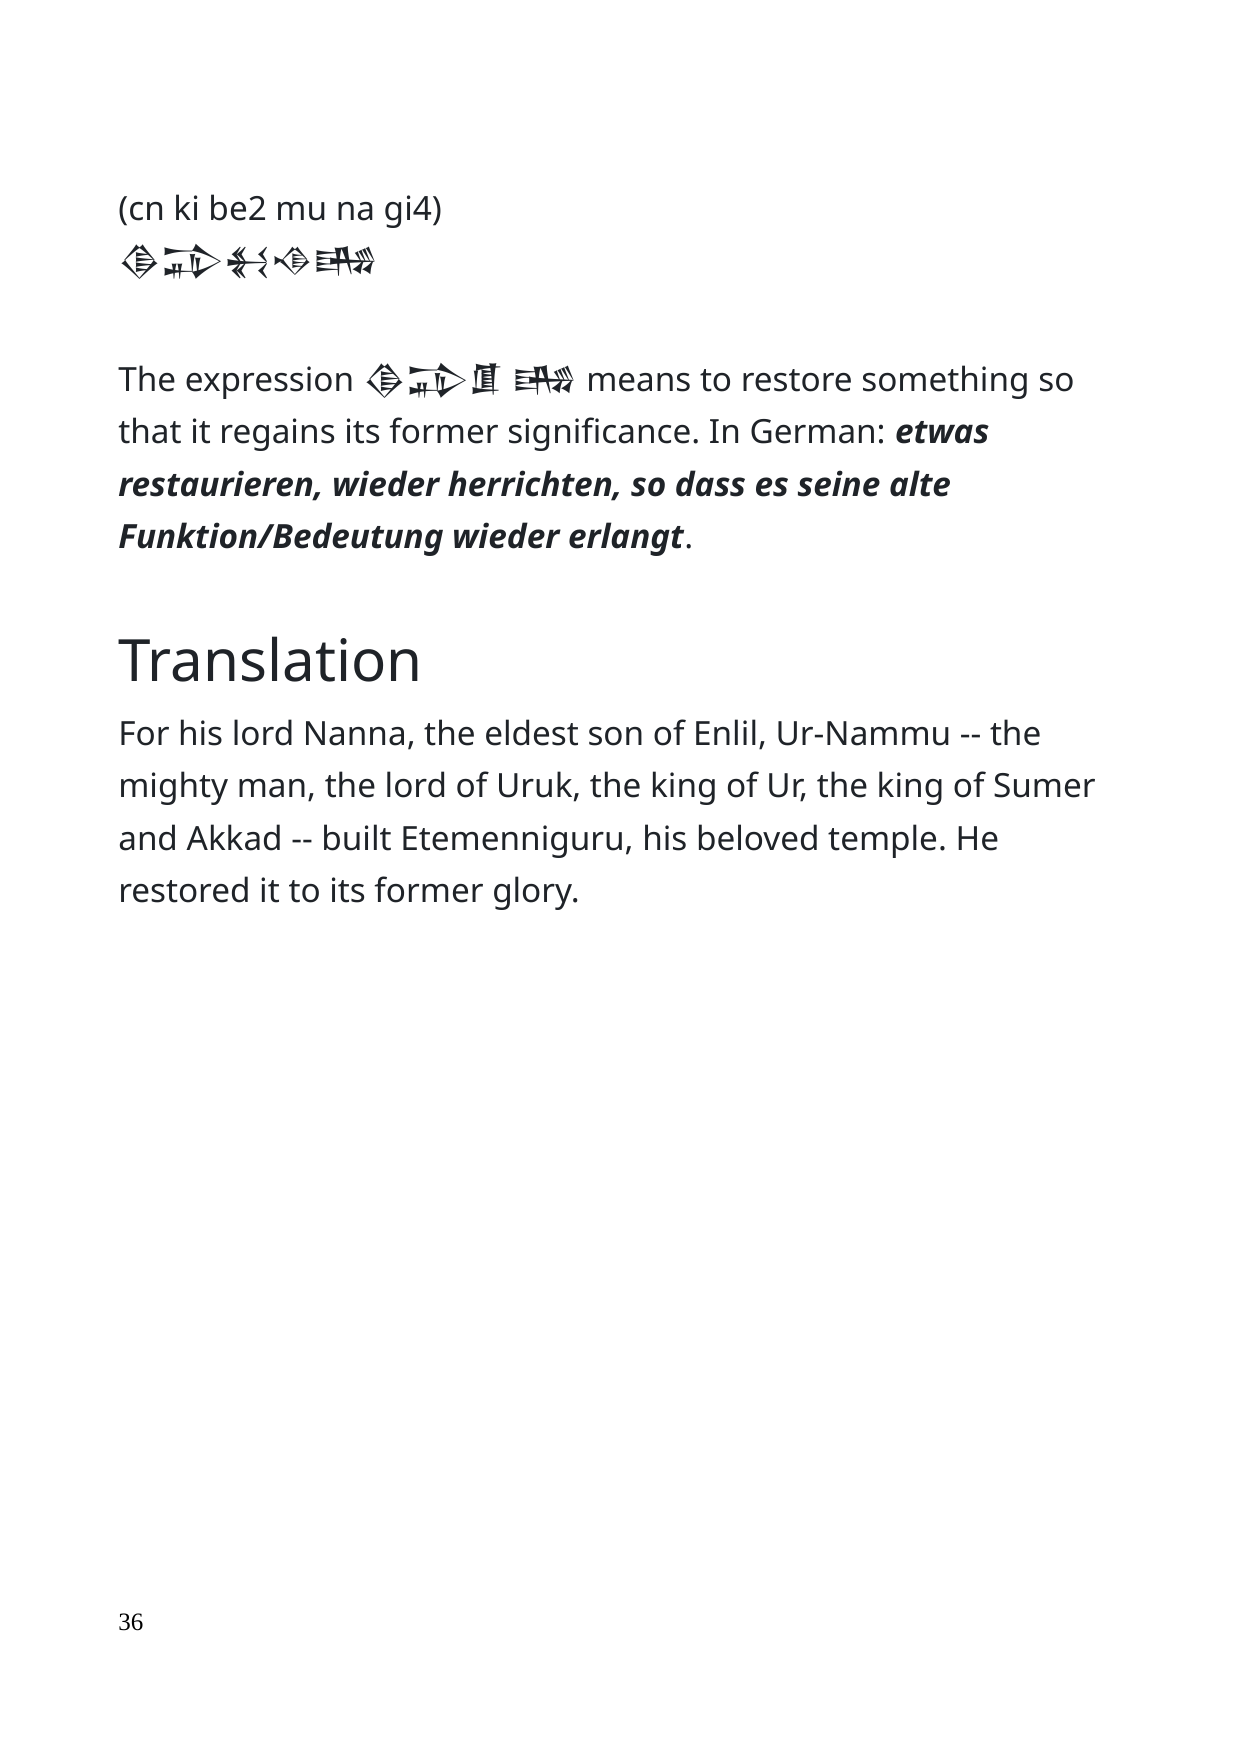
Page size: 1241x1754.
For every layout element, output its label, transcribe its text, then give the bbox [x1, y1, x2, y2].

text (cn ki be2 mu na gi4) 𒆠𒁉𒈬𒈾𒄄 [118, 185, 1122, 335]
text For his lord Nanna, the eldest son of Enlil, Ur-Nammu -- the mighty man, the lord of Uruk, the king of Ur, the king of Sumer and Akkad -- built Etemenniguru, his beloved temple. He restored it to its former glory. [118, 710, 1122, 912]
text The expression 𒆠𒁉𒂠 𒄄 means to restore something so that it regains its former significance. In German: etwas restaurieren, wieder herrichten, so dass es seine alte Funktion/Bedeutung wieder erlangt. [118, 356, 1122, 558]
text Translation [118, 618, 1122, 698]
